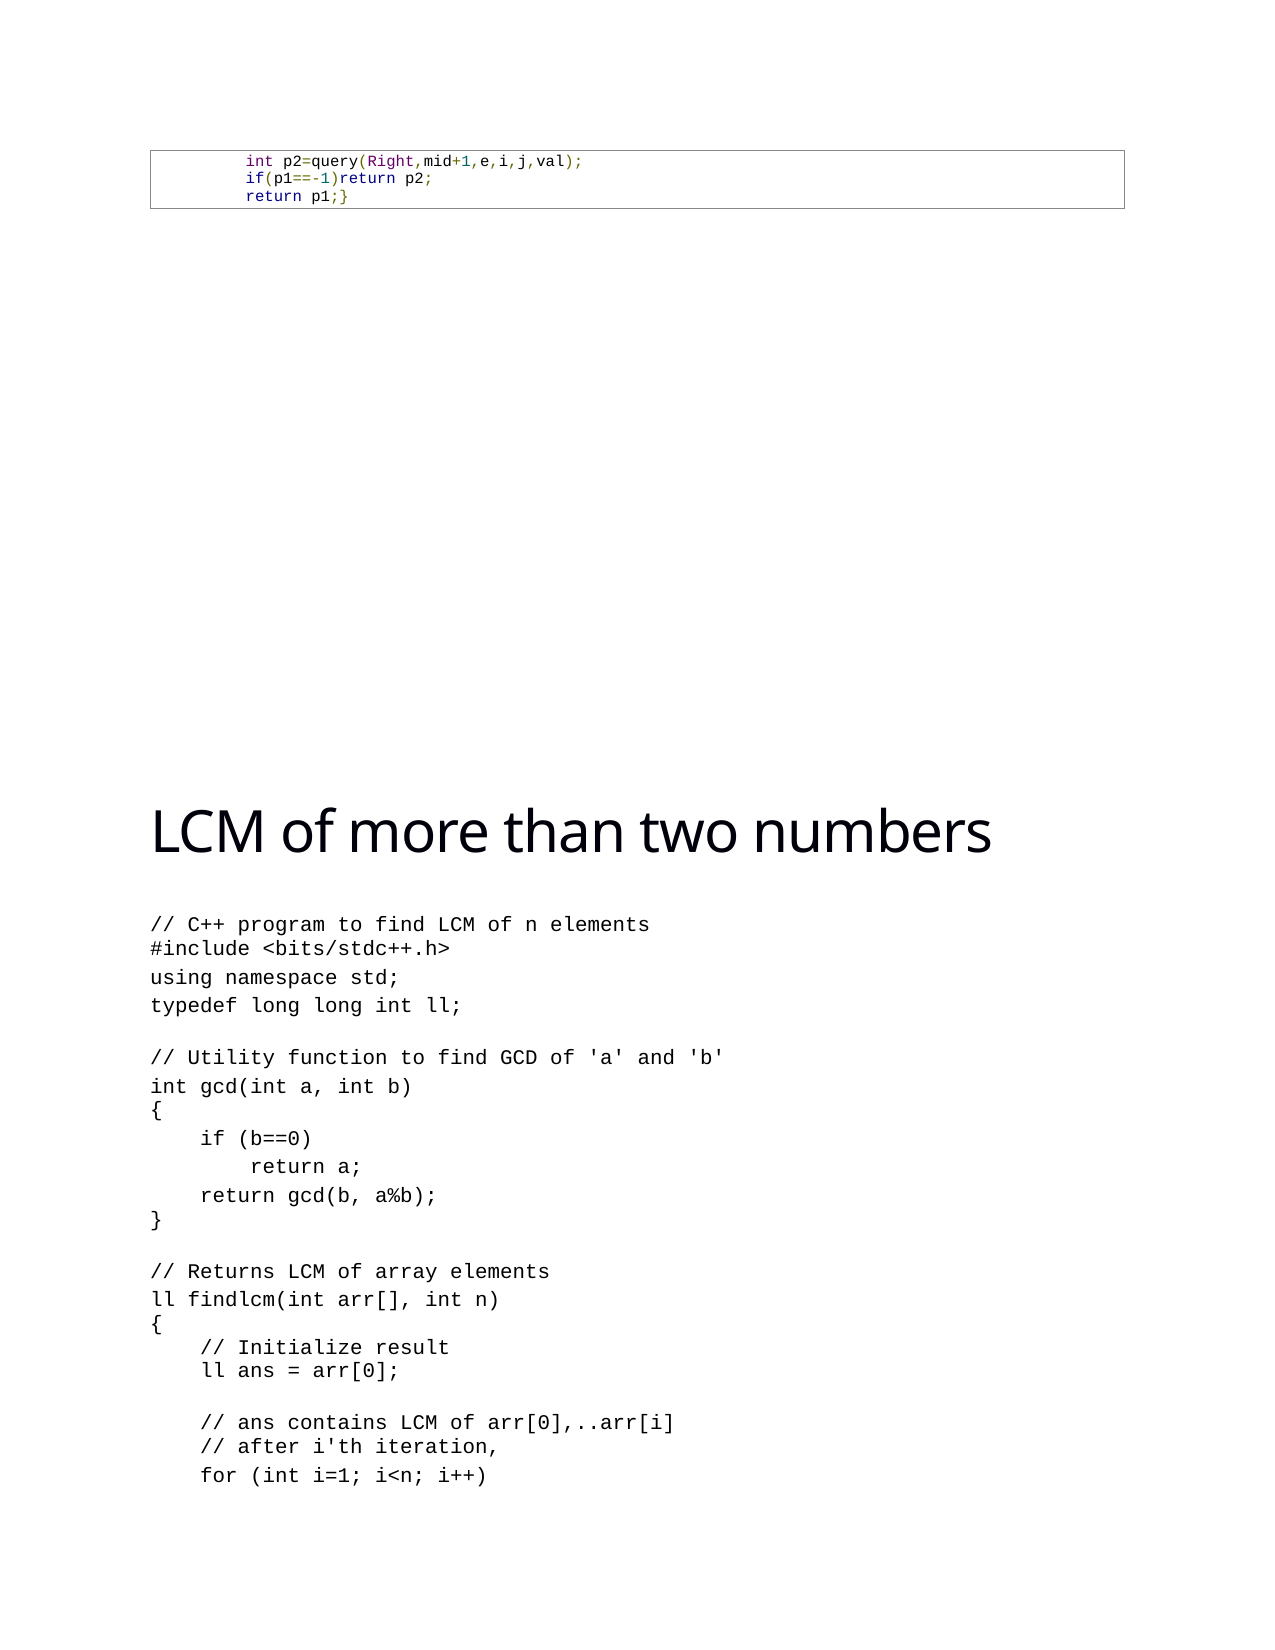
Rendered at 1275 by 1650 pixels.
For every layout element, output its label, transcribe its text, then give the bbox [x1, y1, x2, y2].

text // after i'th iteration, [150, 1436, 1125, 1460]
text // ans contains LCM of arr[0],..arr[i] [150, 1412, 1125, 1436]
text return a; [150, 1152, 1125, 1180]
text ll ans = arr[0]; [150, 1360, 1125, 1384]
text { [150, 1099, 1125, 1123]
text ll findlcm(int arr[], int n) [150, 1284, 1125, 1313]
text // Initialize result [150, 1337, 1125, 1360]
text for (int i=1; i<n; i++) [150, 1460, 1125, 1488]
text typedef long long int ll; [150, 990, 1125, 1019]
text if (b==0) [150, 1123, 1125, 1152]
text if(p1==-1)return p2; [151, 168, 1124, 185]
text return p1;} [151, 185, 1124, 208]
text // C++ program to find LCM of n elements [150, 914, 1125, 938]
text #include <bits/stdc++.h> [150, 938, 1125, 962]
text { [150, 1313, 1125, 1337]
text int p2=query(Right,mid+1,e,i,j,val); [151, 151, 1124, 168]
text using namespace std; [150, 962, 1125, 990]
text // Utility function to find GCD of 'a' and 'b' [150, 1047, 1125, 1071]
title LCM of more than two numbers [150, 790, 1125, 870]
text } [150, 1209, 1125, 1232]
text return gcd(b, a%b); [150, 1180, 1125, 1209]
text int gcd(int a, int b) [150, 1071, 1125, 1099]
text // Returns LCM of array elements [150, 1261, 1125, 1284]
